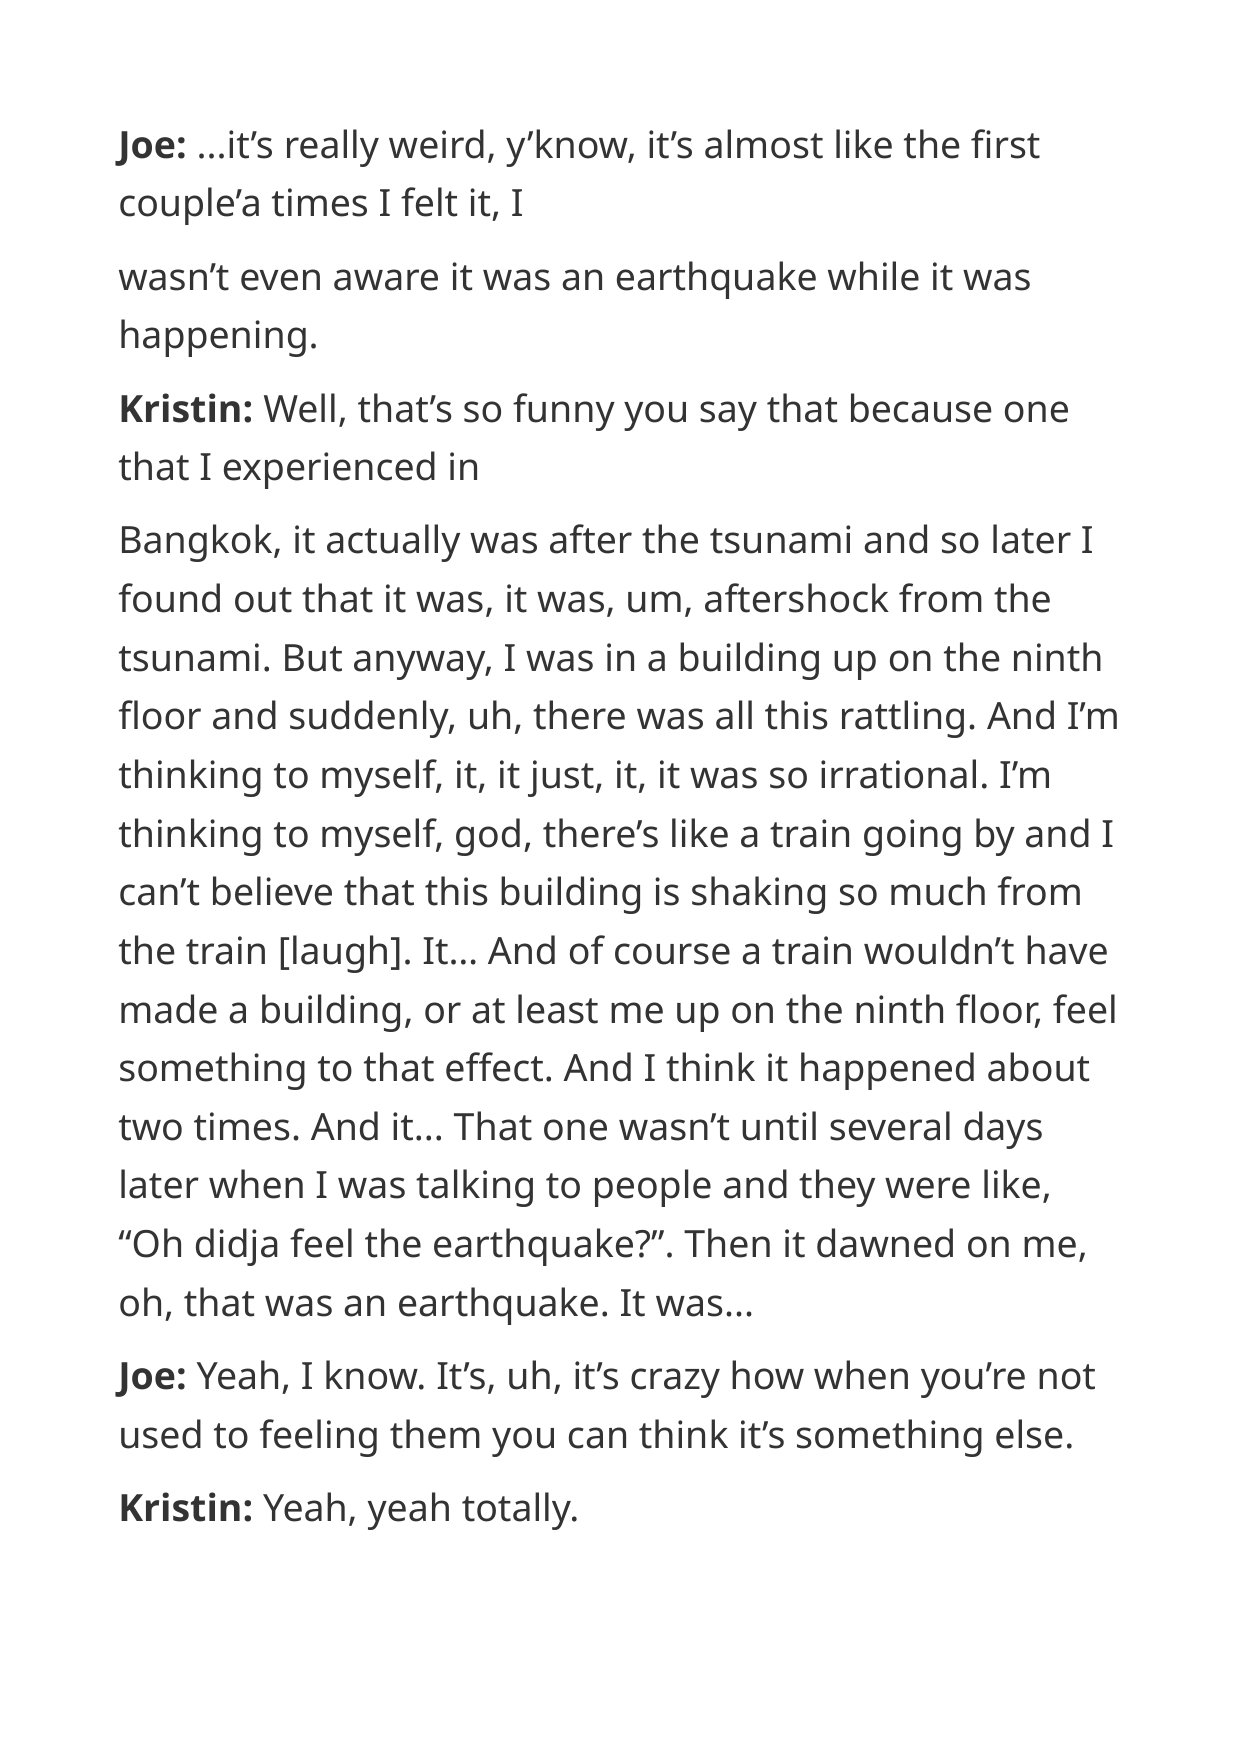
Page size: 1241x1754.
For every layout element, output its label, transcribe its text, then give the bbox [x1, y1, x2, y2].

text wasn’t even aware it was an earthquake while it was happening. [118, 250, 1122, 360]
text Kristin: Well, that’s so funny you say that because one that I experienced in [118, 382, 1122, 492]
text Joe: Yeah, I know. It’s, uh, it’s crazy how when you’re not used to feeling them you can think it’s something else. [118, 1349, 1122, 1459]
text Joe: ...it’s really weird, y’know, it’s almost like the first couple’a times I felt it, I [118, 118, 1122, 228]
text Kristin: Yeah, yeah totally. [118, 1481, 1122, 1532]
text Bangkok, it actually was after the tsunami and so later I found out that it was, it was, um, aftershock from the tsunami. But anyway, I was in a building up on the ninth floor and suddenly, uh, there was all this rattling. And I’m thinking to myself, it, it just, it, it was so irrational. I’m thinking to myself, god, there’s like a train going by and I can’t believe that this building is shaking so much from the train [laugh]. It… And of course a train wouldn’t have made a building, or at least me up on the ninth floor, feel something to that effect. And I think it happened about two times. And it... That one wasn’t until several days later when I was talking to people and they were like, “Oh didja feel the earthquake?”. Then it dawned on me, oh, that was an earthquake. It was... [118, 514, 1122, 1327]
